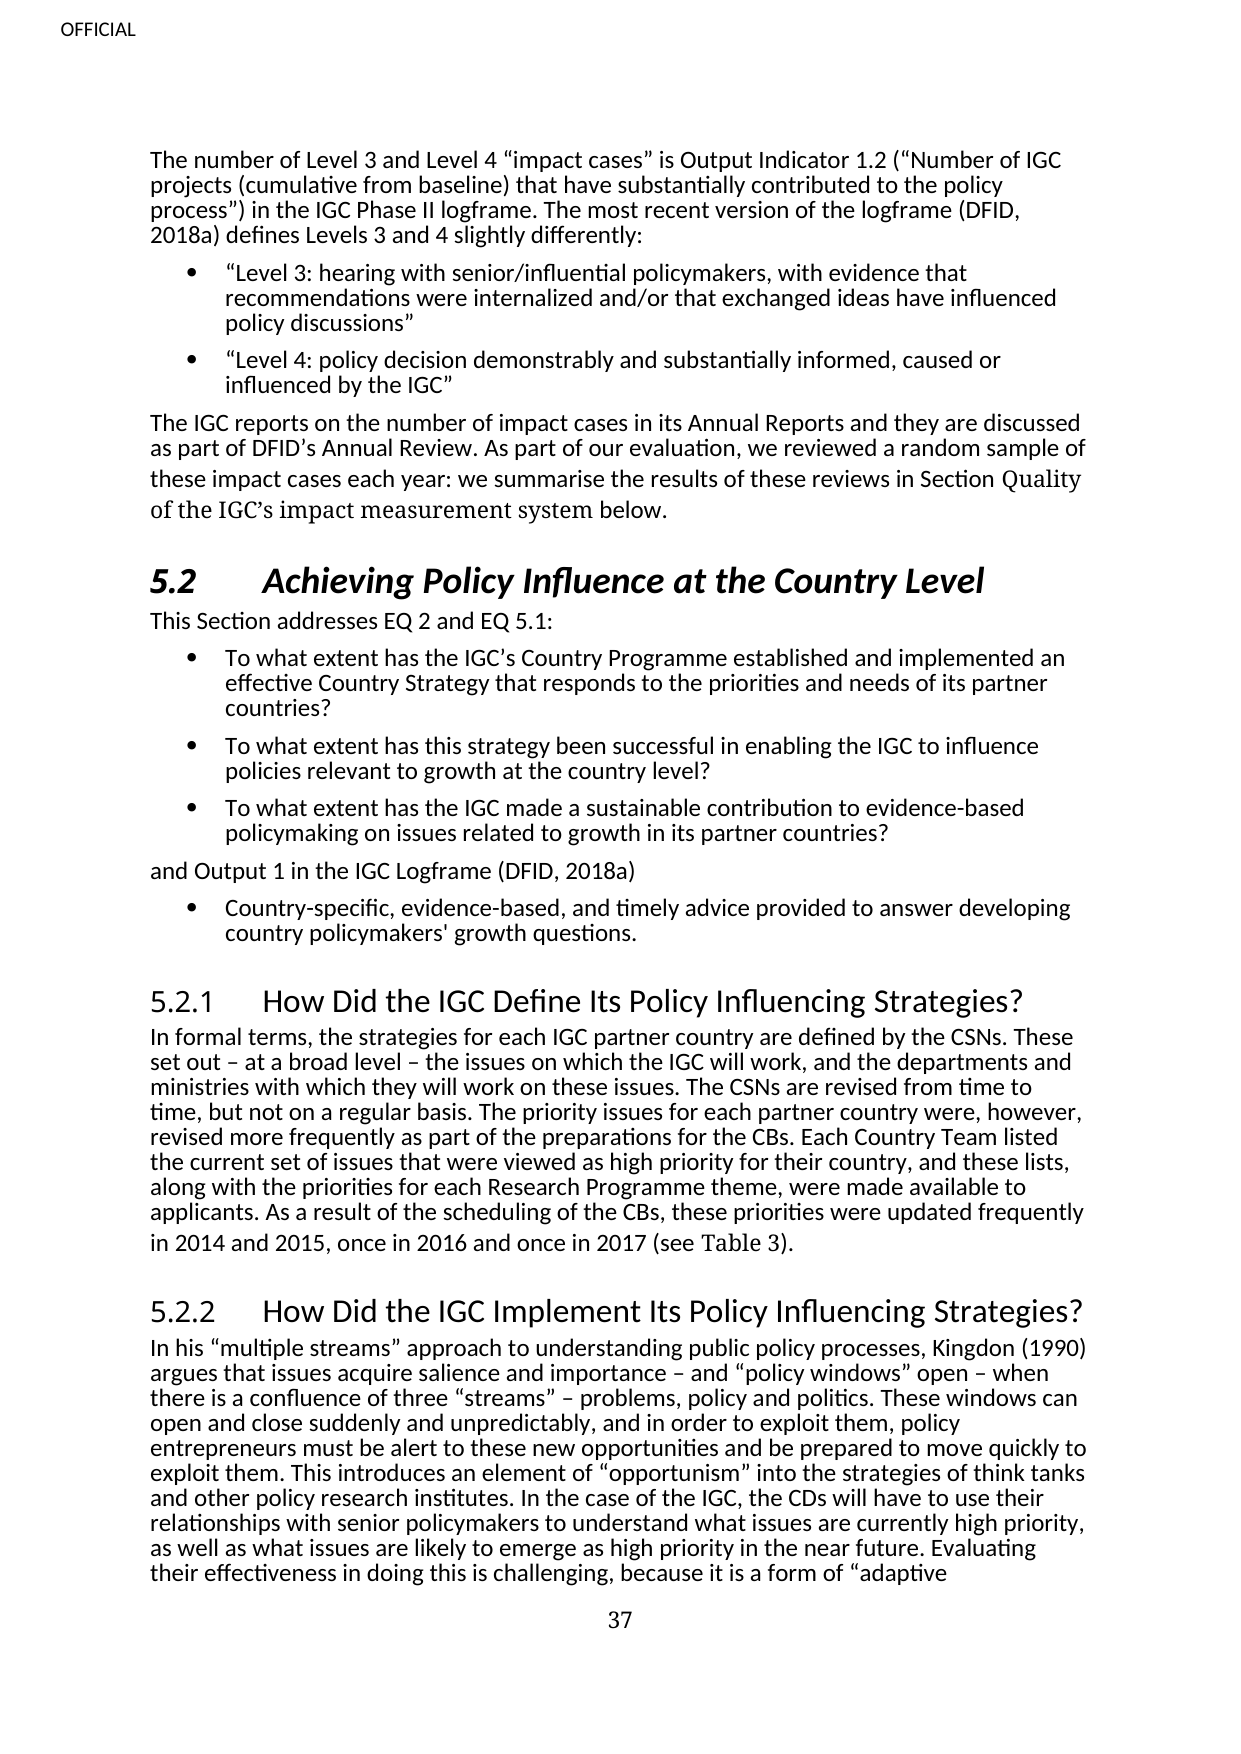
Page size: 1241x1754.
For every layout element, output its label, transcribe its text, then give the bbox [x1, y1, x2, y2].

list Country-specific, evidence-based, and timely advice provided to answer developing country policymakers' growth questions. [187, 898, 1090, 948]
list To what extent has the IGC’s Country Programme established and implemented an effective Country Strategy that responds to the priorities and needs of its partner countries? [187, 648, 1090, 723]
subtitle Achieving Policy Influence at the Country Level [150, 558, 1090, 604]
text In formal terms, the strategies for each IGC partner country are defined by the CSNs. These set out – at a broad level – the issues on which the IGC will work, and the departments and ministries with which they will work on these issues. The CSNs are revised from time to time, but not on a regular basis. The priority issues for each partner country were, however, revised more frequently as part of the preparations for the CBs. Each Country Team listed the current set of issues that were viewed as high priority for their country, and these lists, along with the priorities for each Research Programme theme, were made available to applicants. As a result of the scheduling of the CBs, these priorities were updated frequently in 2014 and 2015, once in 2016 and once in 2017 (see Table 3). [150, 1027, 1090, 1258]
text This Section addresses EQ 2 and EQ 5.1: [150, 611, 1090, 636]
subtitle How Did the IGC Implement Its Policy Influencing Strategies? [150, 1292, 1090, 1331]
list To what extent has the IGC made a sustainable contribution to evidence-based policymaking on issues related to growth in its partner countries? [187, 798, 1090, 848]
list To what extent has this strategy been successful in enabling the IGC to influence policies relevant to growth at the country level? [187, 736, 1090, 786]
text In his “multiple streams” approach to understanding public policy processes, Kingdon (1990) argues that issues acquire salience and importance – and “policy windows” open – when there is a confluence of three “streams” – problems, policy and politics. These windows can open and close suddenly and unpredictably, and in order to exploit them, policy entrepreneurs must be alert to these new opportunities and be prepared to move quickly to exploit them. This introduces an element of “opportunism” into the strategies of think tanks and other policy research institutes. In the case of the IGC, the CDs will have to use their relationships with senior policymakers to understand what issues are currently high priority, as well as what issues are likely to emerge as high priority in the near future. Evaluating their effectiveness in doing this is challenging, because it is a form of “adaptive [150, 1337, 1090, 1587]
text and Output 1 in the IGC Logframe (DFID, 2018a) [150, 861, 1090, 886]
list “Level 4: policy decision demonstrably and substantially informed, caused or influenced by the IGC” [187, 350, 1090, 400]
text The IGC reports on the number of impact cases in its Annual Reports and they are discussed as part of DFID’s Annual Review. As part of our evaluation, we reviewed a random sample of these impact cases each year: we summarise the results of these reviews in Section 5.2.3.3 below. [150, 412, 1090, 525]
subtitle How Did the IGC Define Its Policy Influencing Strategies? [150, 981, 1090, 1021]
text The number of Level 3 and Level 4 “impact cases” is Output Indicator 1.2 (“Number of IGC projects (cumulative from baseline) that have substantially contributed to the policy process”) in the IGC Phase II logframe. The most recent version of the logframe (DFID, 2018a) defines Levels 3 and 4 slightly differently: [150, 150, 1090, 250]
list “Level 3: hearing with senior/influential policymakers, with evidence that recommendations were internalized and/or that exchanged ideas have influenced policy discussions” [187, 262, 1090, 337]
